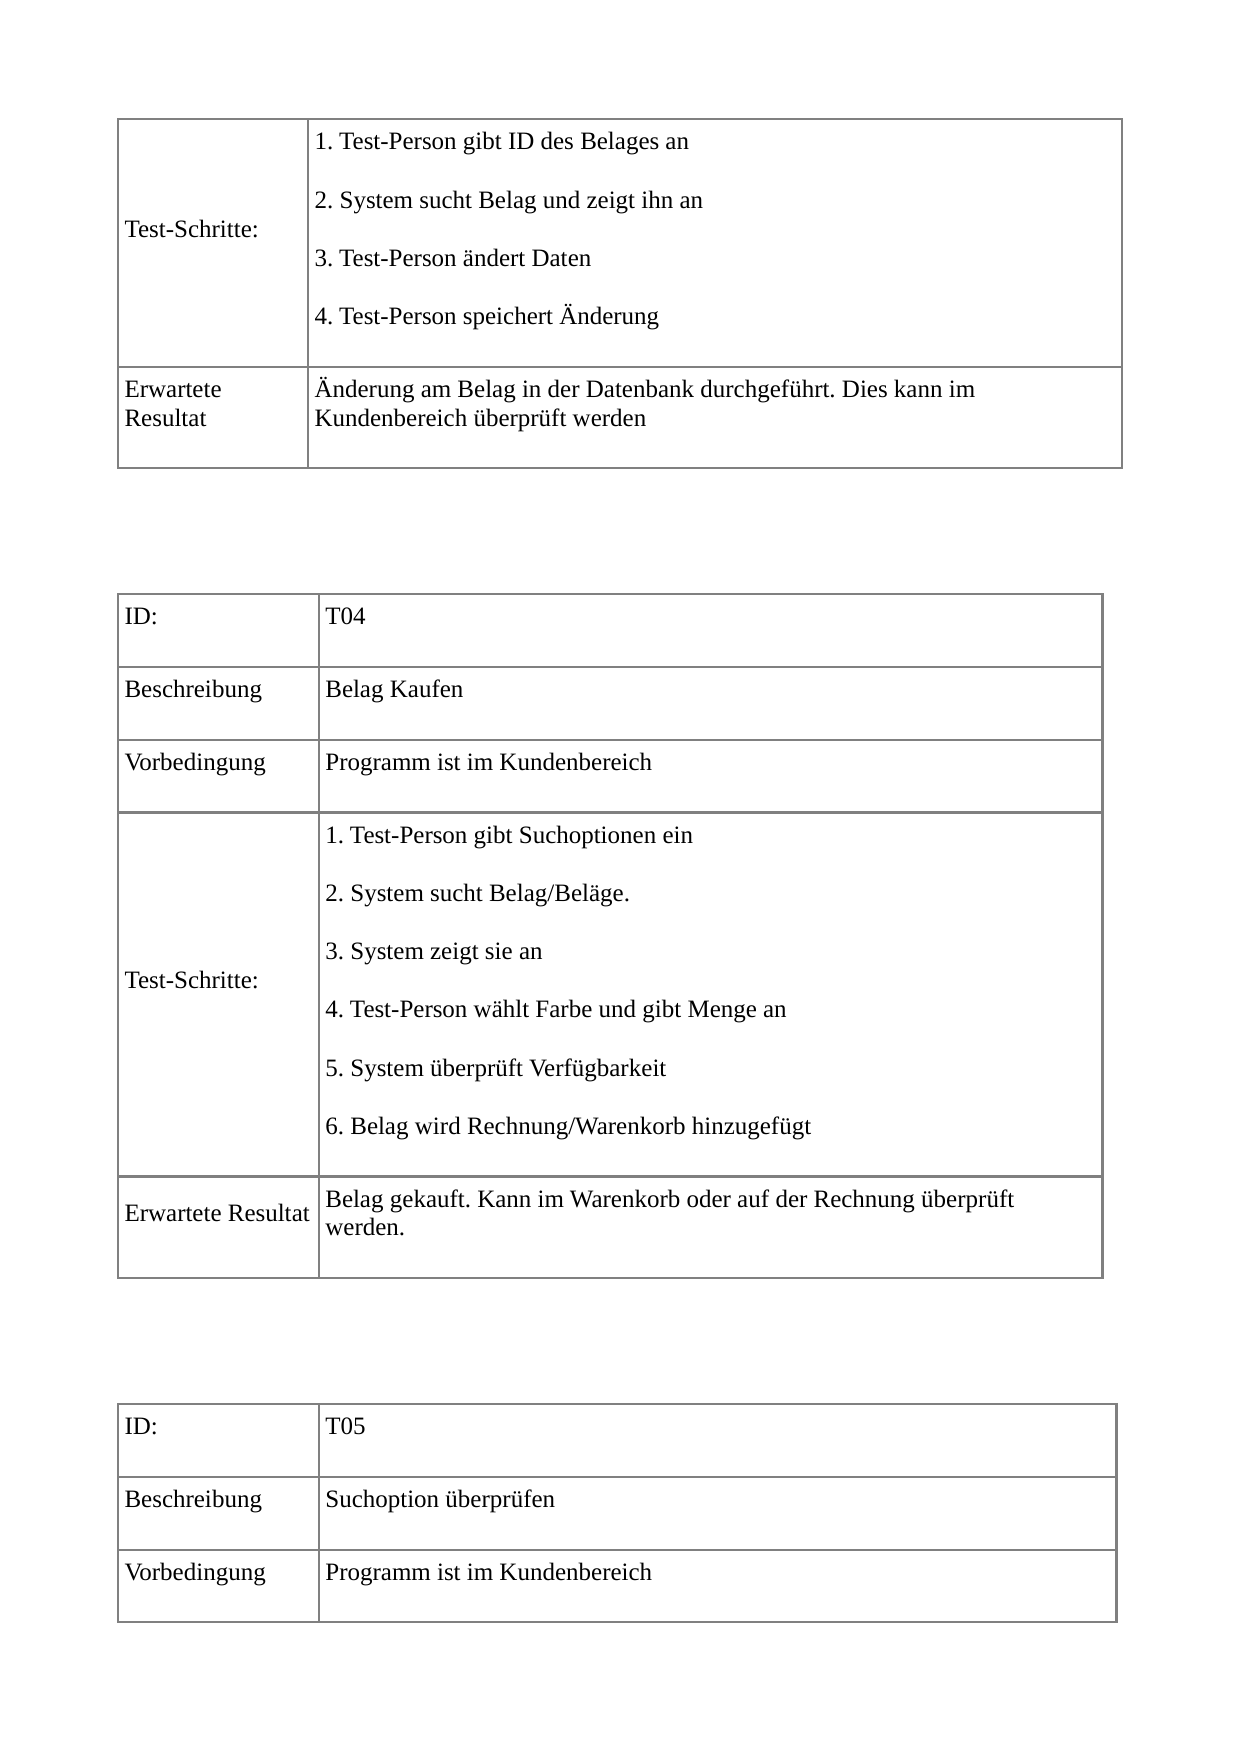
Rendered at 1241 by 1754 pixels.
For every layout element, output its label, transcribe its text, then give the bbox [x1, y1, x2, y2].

table_cell 1. Test-Person gibt ID des Belages an 2. System sucht Belag und zeigt ihn an 3. Test-Person ändert Daten 4. Test-Person speichert Änderung [309, 120, 1121, 366]
table_cell Test-Schritte: [119, 120, 307, 366]
table_cell Änderung am Belag in der Datenbank durchgeführt. Dies kann im Kundenbereich überprüft werden [309, 368, 1121, 467]
table_header ID: [119, 595, 318, 666]
table_cell 1. Test-Person gibt Suchoptionen ein 2. System sucht Belag/Beläge. 3. System zeigt sie an 4. Test-Person wählt Farbe und gibt Menge an 5. System überprüft Verfügbarkeit 6. Belag wird Rechnung/Warenkorb hinzugefügt [320, 814, 1101, 1175]
table_header ID: [119, 1405, 318, 1476]
table_header T05 [320, 1405, 1115, 1476]
table_cell Erwartete Resultat [119, 1178, 318, 1277]
table_cell Belag gekauft. Kann im Warenkorb oder auf der Rechnung überprüft werden. [320, 1178, 1101, 1277]
table_cell Programm ist im Kundenbereich [320, 1551, 1115, 1621]
table_cell Test-Schritte: [119, 814, 318, 1175]
table_cell Belag Kaufen [320, 668, 1101, 739]
table_cell Vorbedingung [119, 741, 318, 811]
table_cell Beschreibung [119, 668, 318, 739]
table_cell Erwartete Resultat [119, 368, 307, 467]
table_cell Vorbedingung [119, 1551, 318, 1621]
table_cell Programm ist im Kundenbereich [320, 741, 1101, 811]
table_header T04 [320, 595, 1101, 666]
table_cell Beschreibung [119, 1478, 318, 1548]
table_cell Suchoption überprüfen [320, 1478, 1115, 1548]
